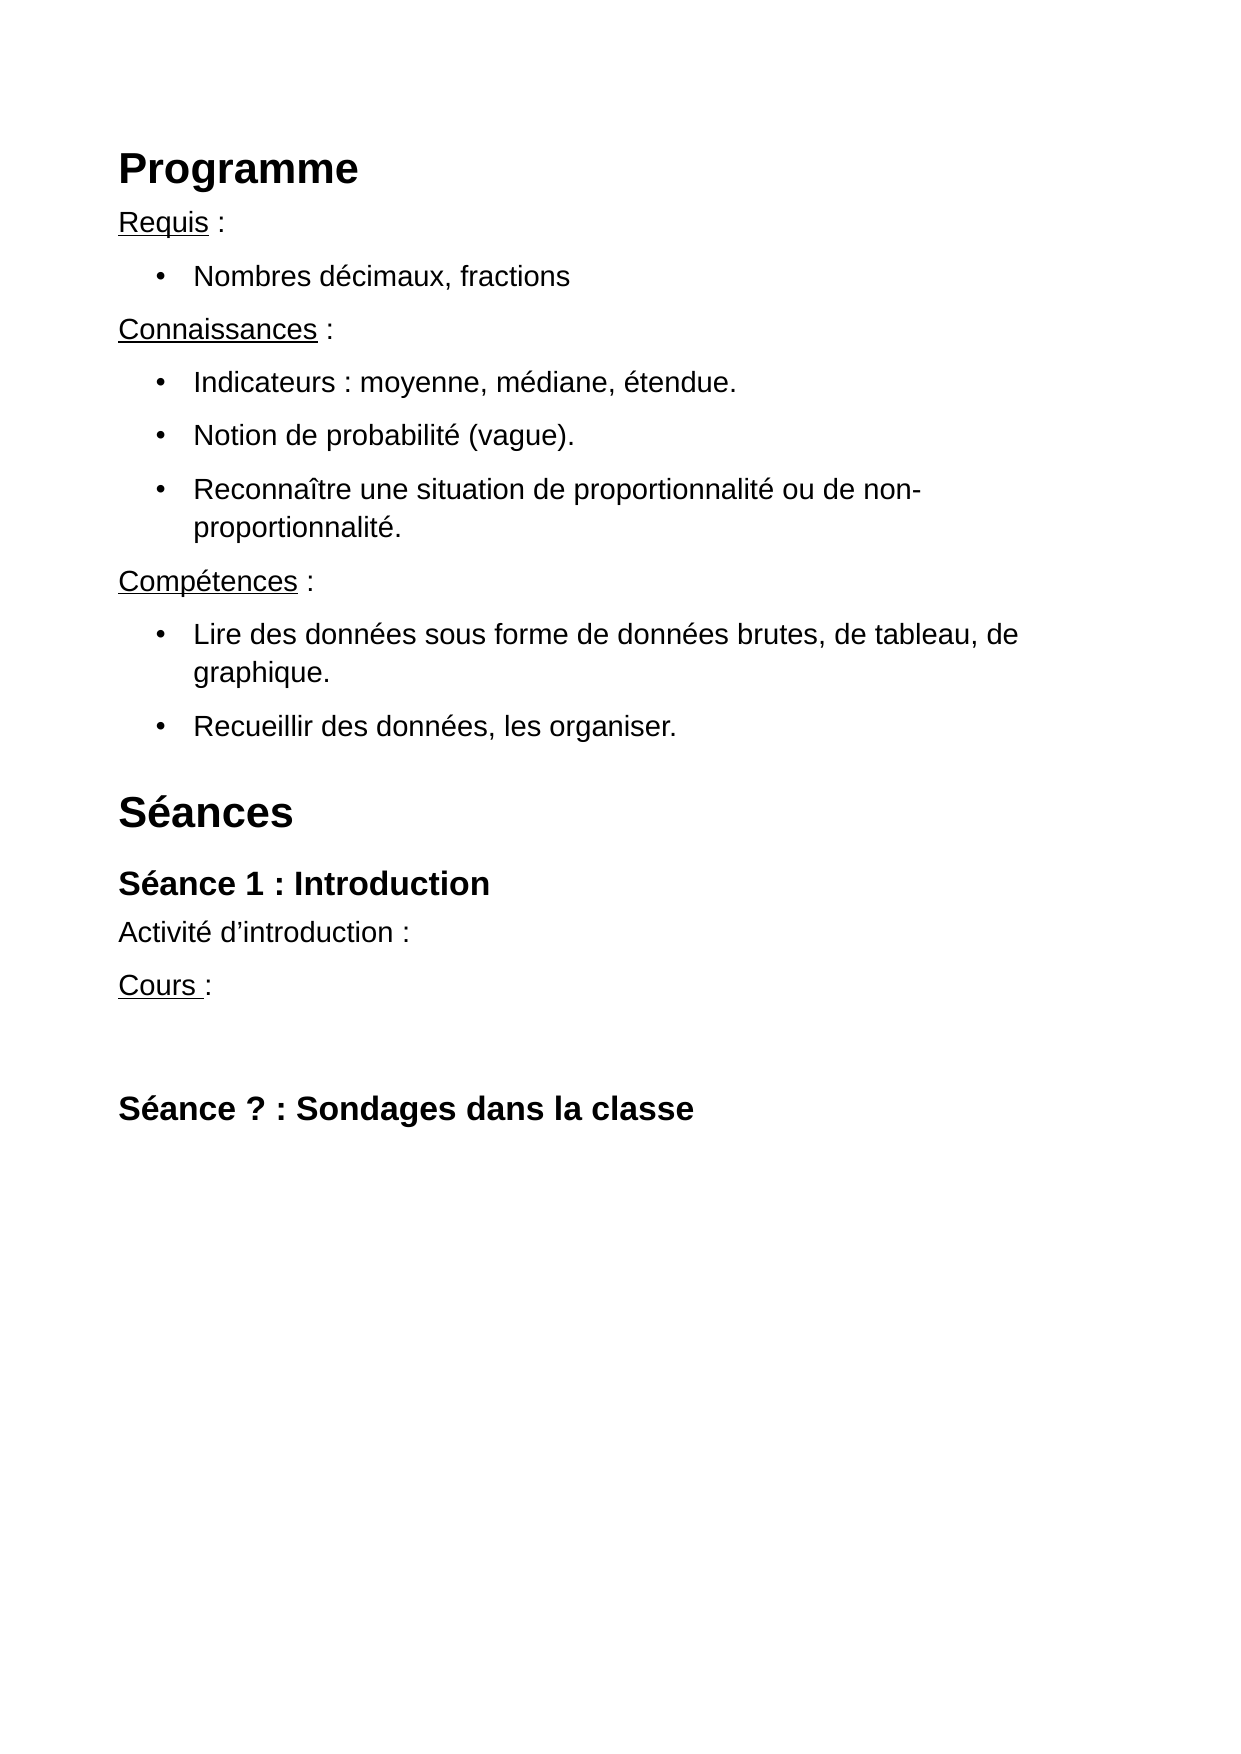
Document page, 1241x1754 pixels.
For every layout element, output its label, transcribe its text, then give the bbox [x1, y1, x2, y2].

text Activité d’introduction : [118, 915, 1122, 949]
list Indicateurs : moyenne, médiane, étendue. [156, 365, 1122, 399]
list Lire des données sous forme de données brutes, de tableau, de graphique. [156, 617, 1122, 689]
text Connaissances : [118, 312, 1122, 346]
subtitle Séance ? : Sondages dans la classe [118, 1089, 1122, 1128]
list Nombres décimaux, fractions [156, 259, 1122, 292]
text Compétences : [118, 564, 1122, 597]
text Cours : [118, 968, 1122, 1002]
subtitle Programme [118, 143, 1122, 193]
subtitle Séance 1 : Introduction [118, 864, 1122, 903]
list Recueillir des données, les organiser. [156, 709, 1122, 742]
list Notion de probabilité (vague). [156, 418, 1122, 452]
list Reconnaître une situation de proportionnalité ou de non-proportionnalité. [156, 472, 1122, 544]
text Requis : [118, 206, 1122, 239]
subtitle Séances [118, 787, 1122, 837]
